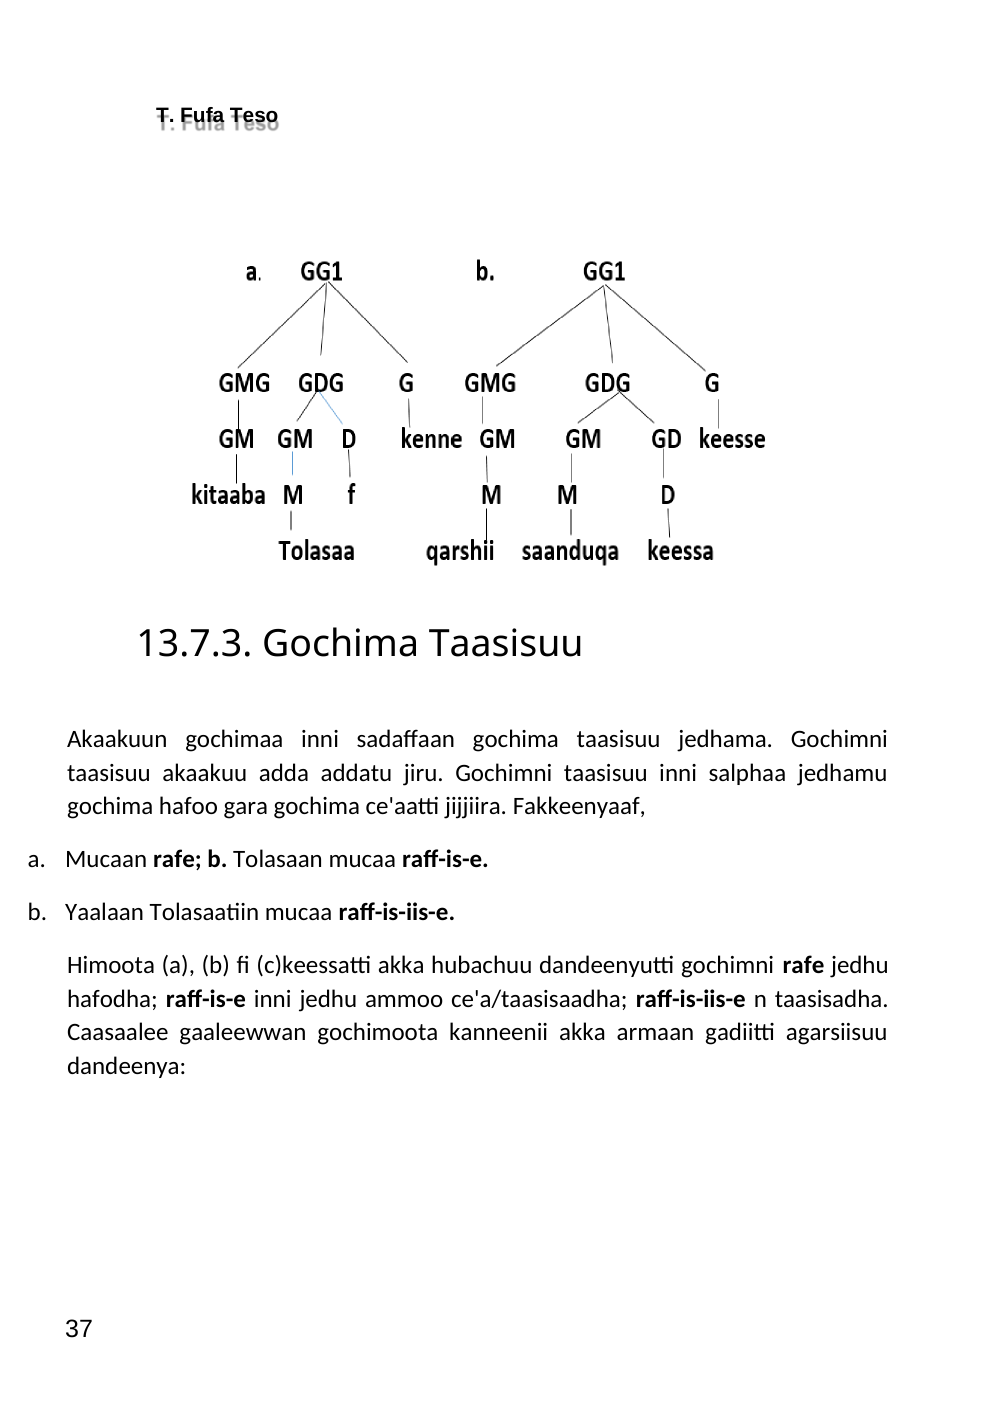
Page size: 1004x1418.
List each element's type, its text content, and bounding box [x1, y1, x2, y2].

list Yaalaan Tolasaatiin mucaa raff-is-iis-e. [27, 896, 889, 927]
picture [95, 152, 808, 582]
text Akaakuun gochimaa inni sadaffaan gochima taasisuu jedhama. Gochimni taasisuu akaakuu adda addatu jiru. Gochimni taasisuu inni salphaa jedhamu gochima hafoo gara gochima ce'aatti jijjiira. Fakkeenyaaf, [67, 723, 889, 821]
list Mucaan rafe; b. Tolasaan mucaa raff-is-e. [27, 843, 889, 874]
subtitle 13.7.3. Gochima Taasisuu [136, 616, 895, 667]
text Himoota (a), (b) fi (c)keessatti akka hubachuu dandeenyutti gochimni rafe jedhu hafodha; raff-is-e inni jedhu ammoo ce'a/taasisaadha; raff-is-iis-e n taasisadha. Caasaalee gaaleewwan gochimoota kanneenii akka armaan gadiitti agarsiisuu dandeenya: [67, 949, 889, 1081]
picture [142, 102, 311, 149]
